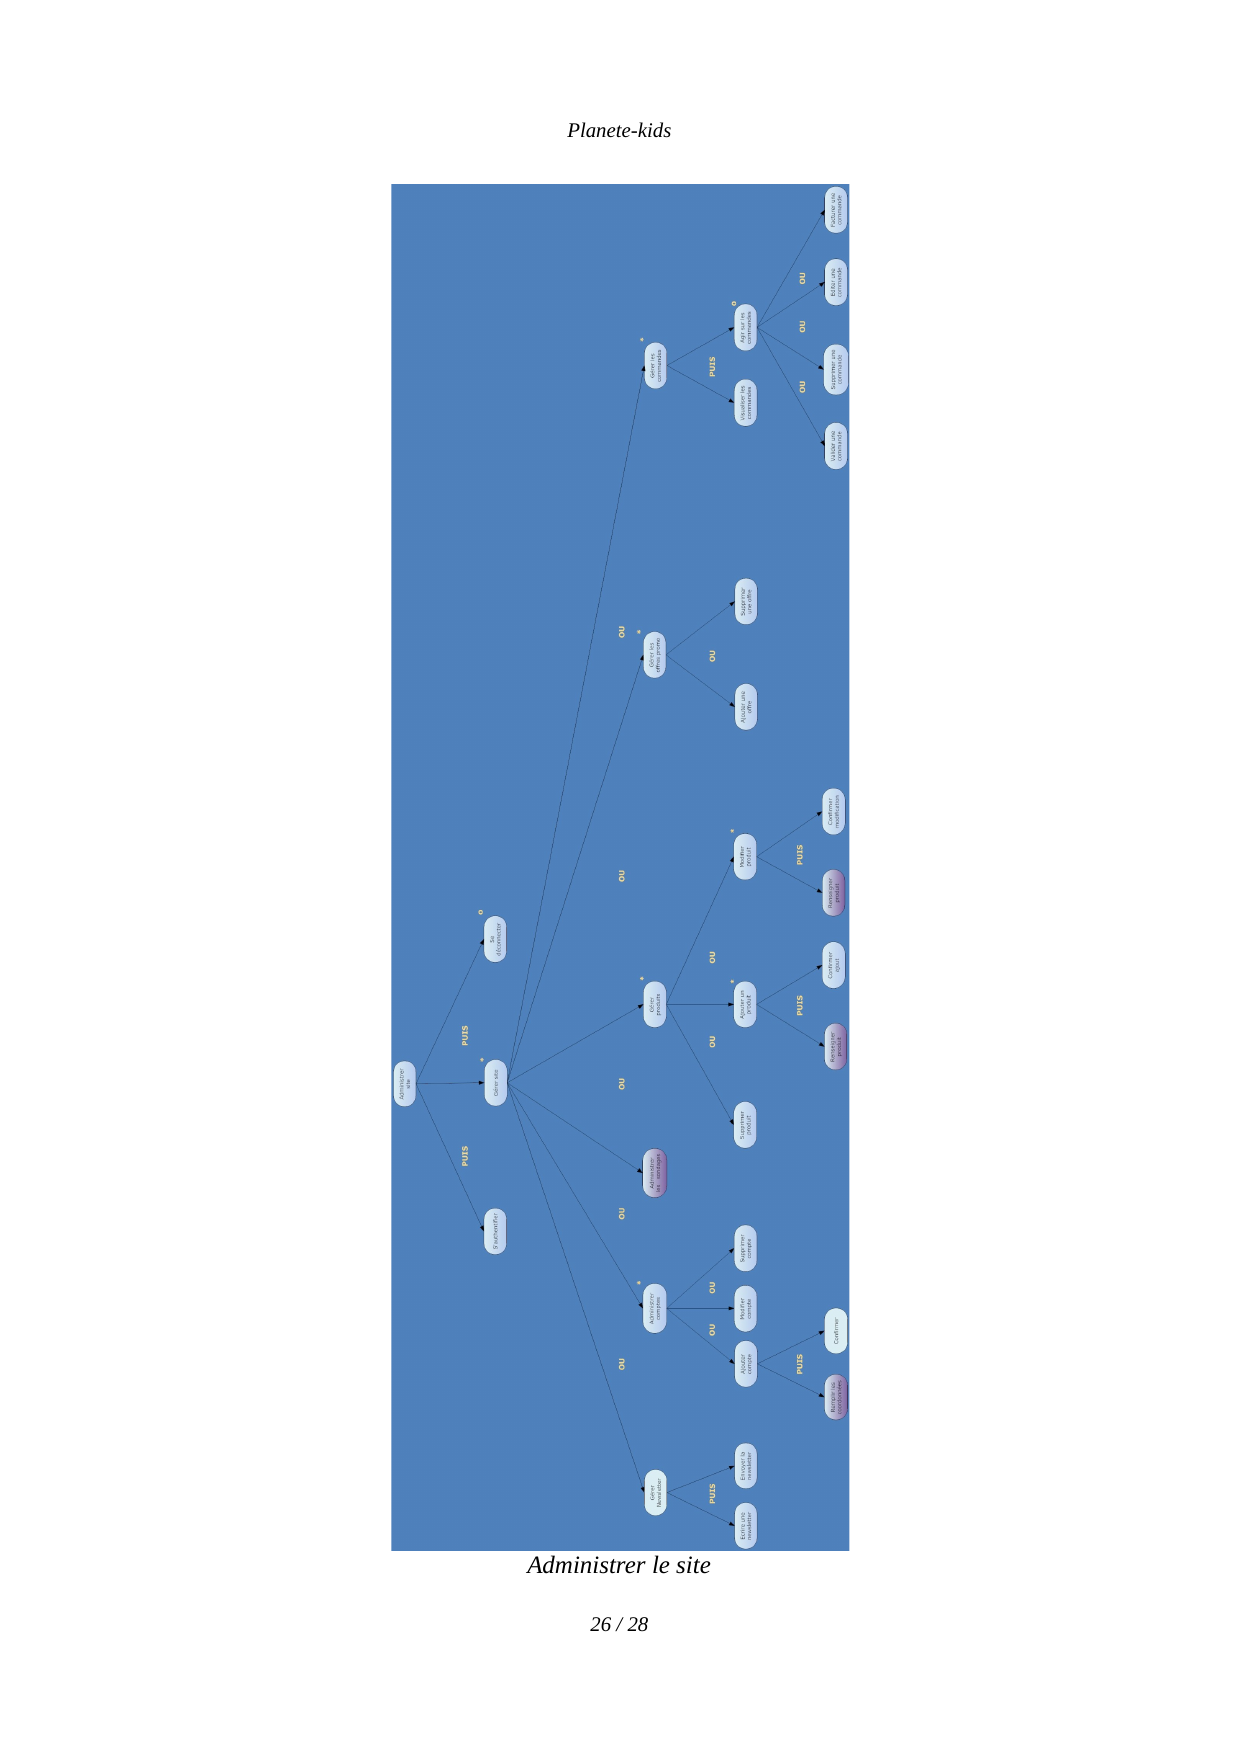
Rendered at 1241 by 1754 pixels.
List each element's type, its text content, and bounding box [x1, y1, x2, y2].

picture [391, 184, 850, 1551]
text Administrer le site [391, 1551, 849, 1579]
